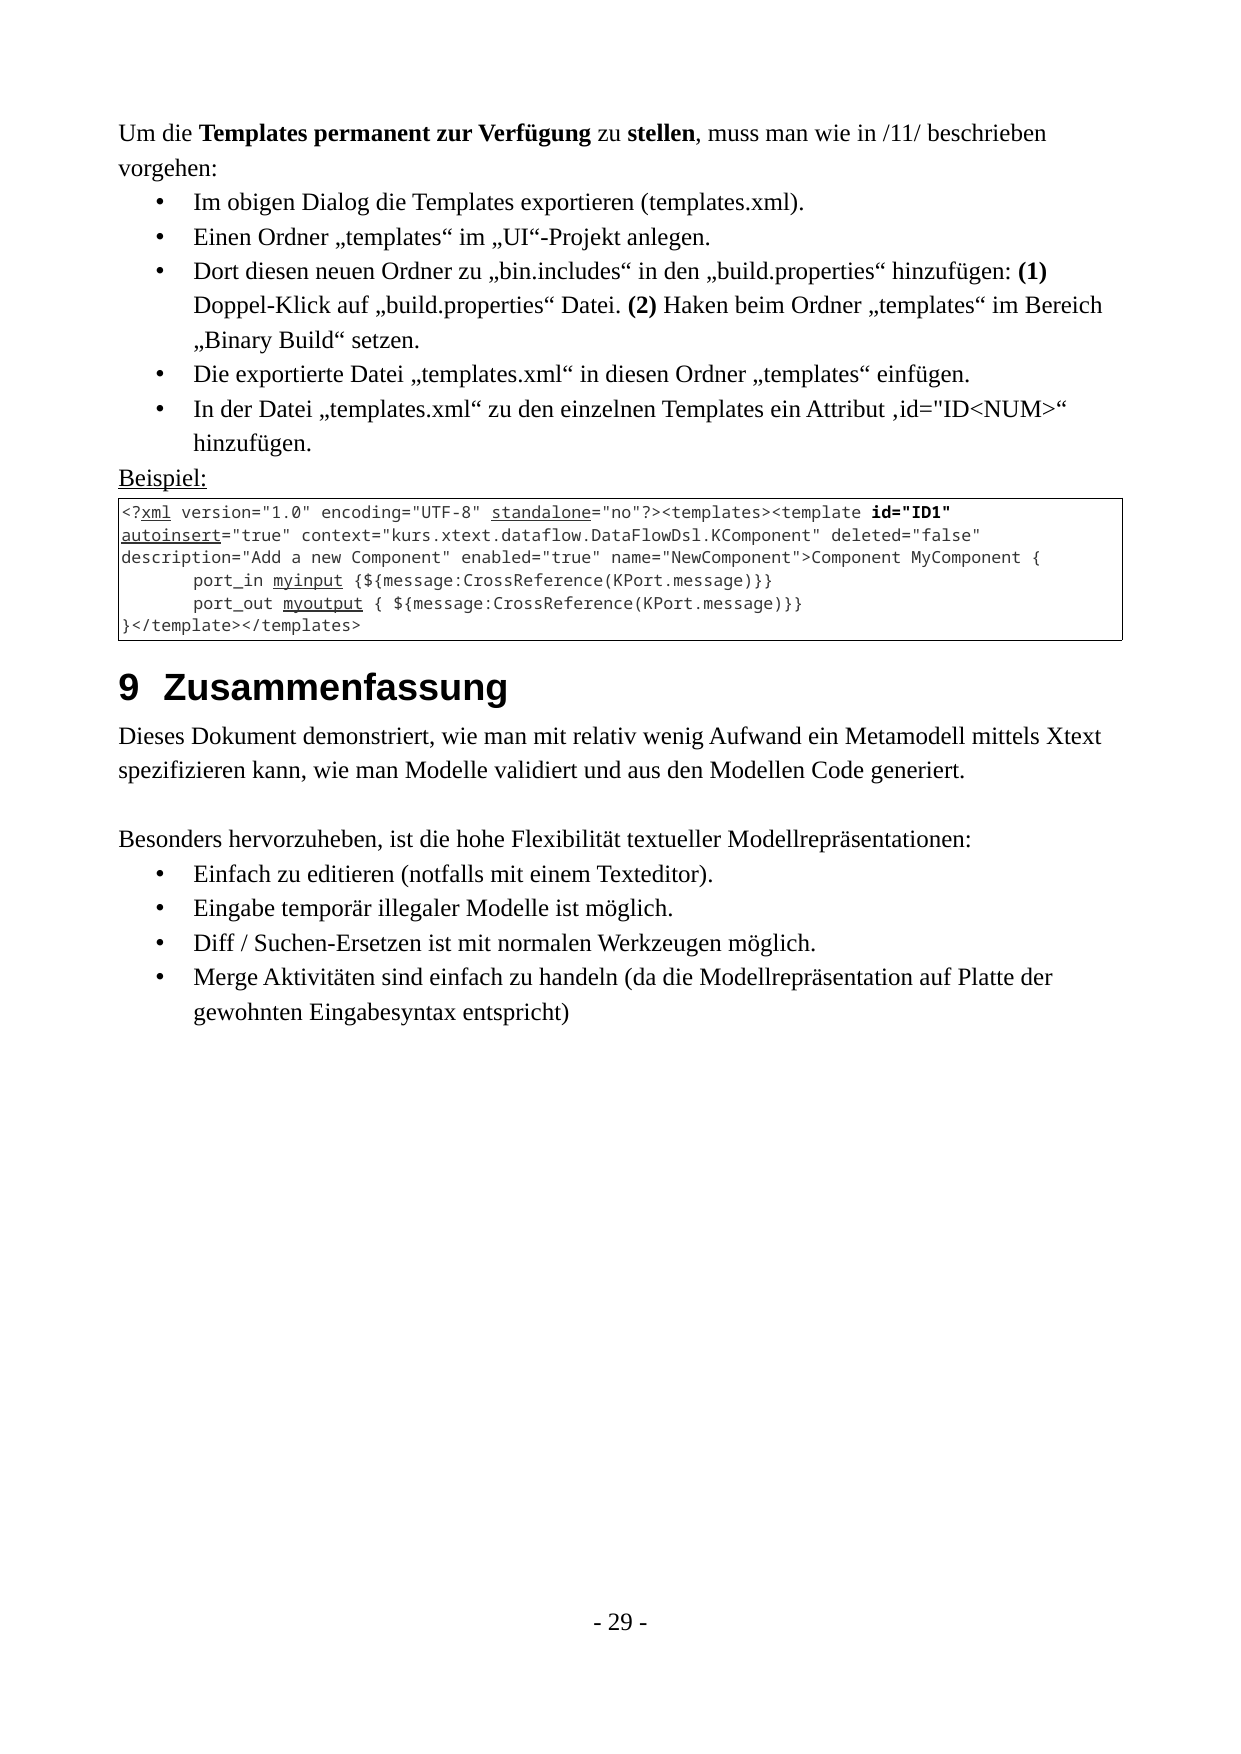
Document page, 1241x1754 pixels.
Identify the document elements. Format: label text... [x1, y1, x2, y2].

text }</template></templates> [119, 611, 1122, 640]
list Diff / Suchen-Ersetzen ist mit normalen Werkzeugen möglich. [156, 928, 1122, 956]
text Dieses Dokument demonstriert, wie man mit relativ wenig Aufwand ein Metamodell mittels Xtext spezifizieren kann, wie man Modelle validiert und aus den Modellen Code generiert. [118, 721, 1122, 784]
text port_in myinput {${message:CrossReference(KPort.message)}} [119, 566, 1122, 588]
text <?xml version="1.0" encoding="UTF-8" standalone="no"?><templates><template id="ID1" autoinsert="true" context="kurs.xtext.dataflow.DataFlowDsl.KComponent" deleted="false" description="Add a new Component" enabled="true" name="NewComponent">Component MyComponent { [119, 499, 1122, 566]
list Einfach zu editieren (notfalls mit einem Texteditor). [156, 859, 1122, 887]
text Besonders hervorzuheben, ist die hohe Flexibilität textueller Modellrepräsentationen: [118, 824, 1122, 853]
list Die exportierte Datei „templates.xml“ in diesen Ordner „templates“ einfügen. [156, 359, 1122, 388]
text Um die Templates permanent zur Verfügung zu stellen, muss man wie in /11/ beschrieben vorgehen: [118, 118, 1122, 181]
list Eingabe temporär illegaler Modelle ist möglich. [156, 893, 1122, 922]
list Einen Ordner „templates“ im „UI“-Projekt anlegen. [156, 222, 1122, 250]
text port_out myoutput { ${message:CrossReference(KPort.message)}} [119, 588, 1122, 611]
text Beispiel: [118, 463, 1122, 492]
subtitle Zusammenfassung [118, 665, 1122, 708]
list Dort diesen neuen Ordner zu „bin.includes“ in den „build.properties“ hinzufügen: (1) Doppel-Klick auf „build.properties“ Datei. (2) Haken beim Ordner „templates“ im Bereich „Binary Build“ setzen. [156, 256, 1122, 354]
list Im obigen Dialog die Templates exportieren (templates.xml). [156, 187, 1122, 216]
list In der Datei „templates.xml“ zu den einzelnen Templates ein Attribut ‚id="ID<NUM>“ hinzufügen. [156, 394, 1122, 457]
list Merge Aktivitäten sind einfach zu handeln (da die Modellrepräsentation auf Platte der gewohnten Eingabesyntax entspricht) [156, 962, 1122, 1025]
